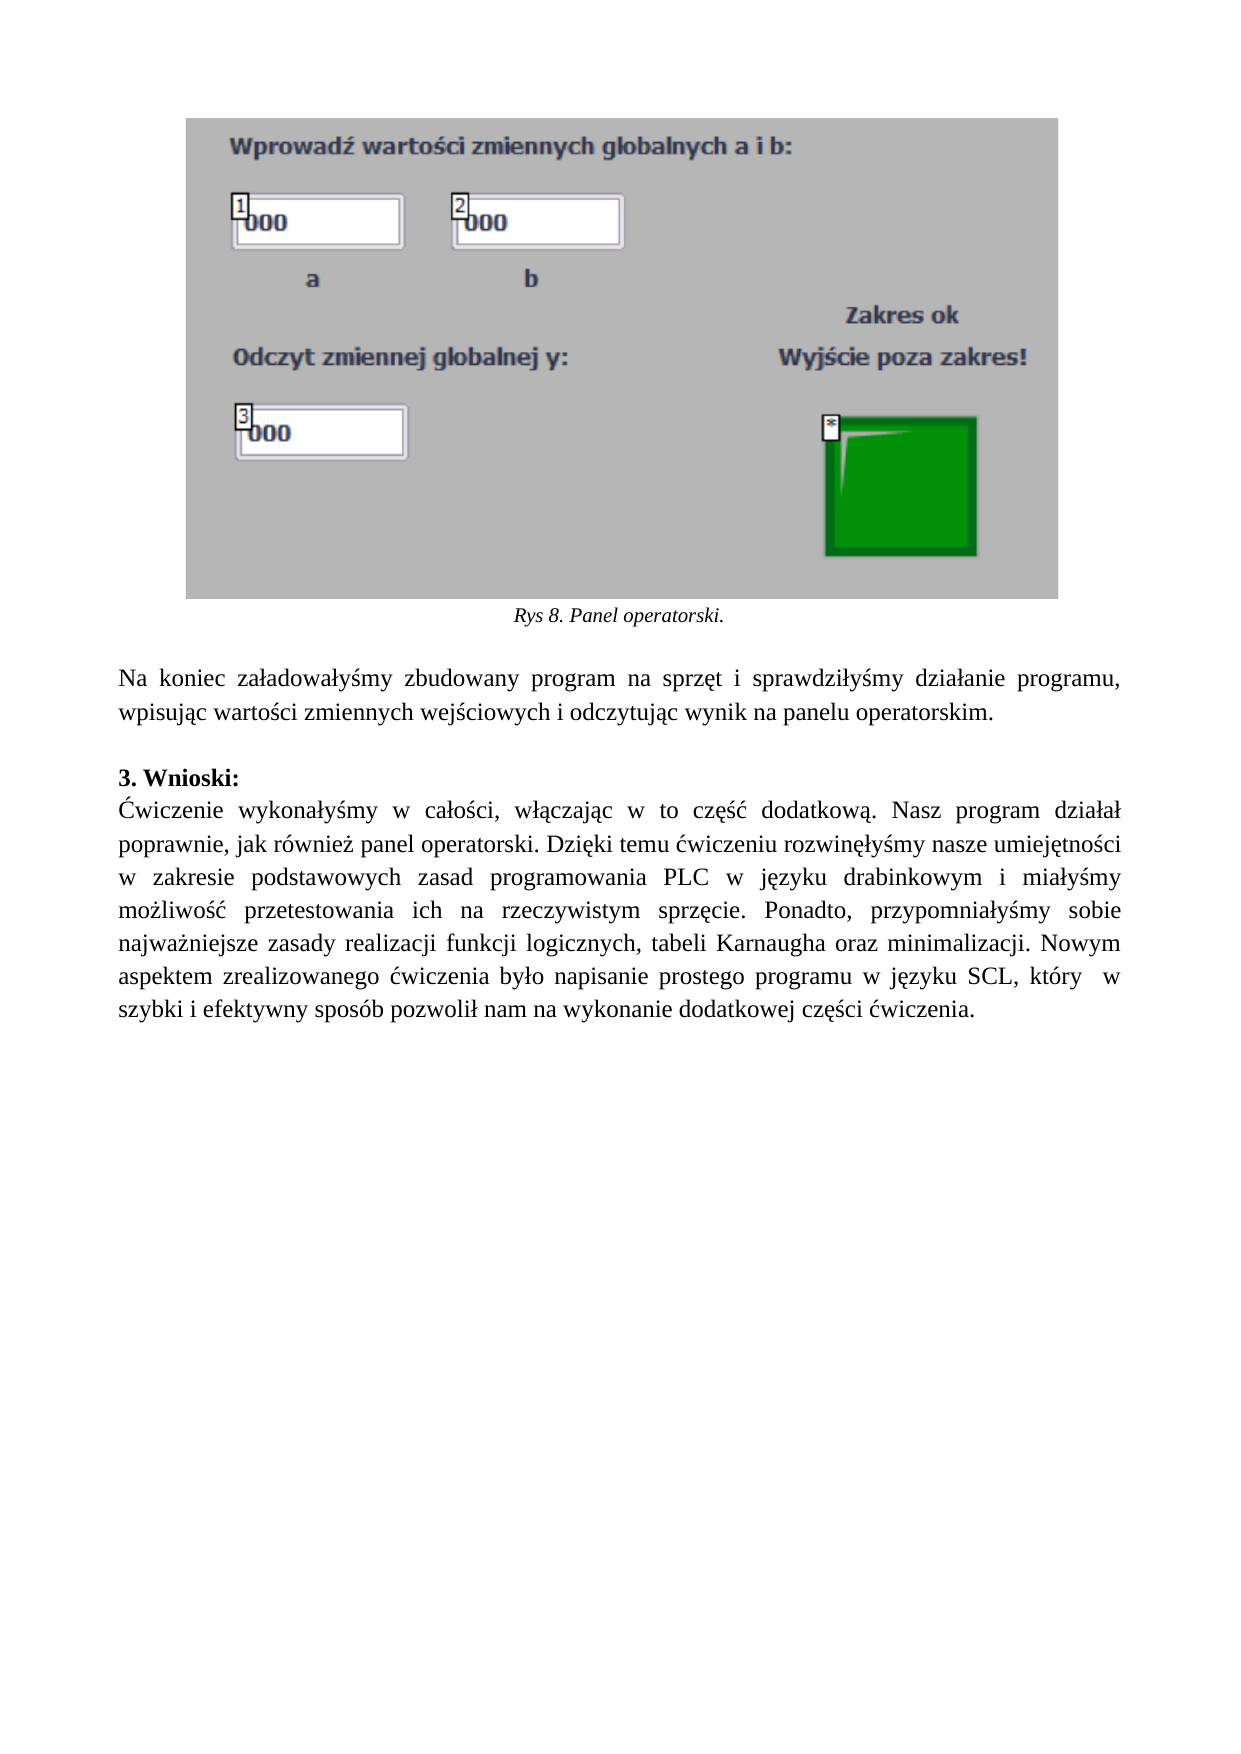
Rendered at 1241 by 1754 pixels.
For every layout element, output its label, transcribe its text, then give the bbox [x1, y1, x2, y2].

text Rys 8. Panel operatorski. [118, 603, 1122, 627]
text 3. Wnioski: [118, 763, 1122, 791]
text Ćwiczenie wykonałyśmy w całości, włączając w to część dodatkową. Nasz program działał poprawnie, jak również panel operatorski. Dzięki temu ćwiczeniu rozwinęłyśmy nasze umiejętności w zakresie podstawowych zasad programowania PLC w języku drabinkowym i miałyśmy możliwość przetestowania ich na rzeczywistym sprzęcie. Ponadto, przypomniałyśmy sobie najważniejsze zasady realizacji funkcji logicznych, tabeli Karnaugha oraz minimalizacji. Nowym aspektem zrealizowanego ćwiczenia było napisanie prostego programu w języku SCL, który w szybki i efektywny sposób pozwolił nam na wykonanie dodatkowej części ćwiczenia. [118, 796, 1122, 1022]
text Na koniec załadowałyśmy zbudowany program na sprzęt i sprawdziłyśmy działanie programu, wpisując wartości zmiennych wejściowych i odczytując wynik na panelu operatorskim. [118, 663, 1122, 725]
